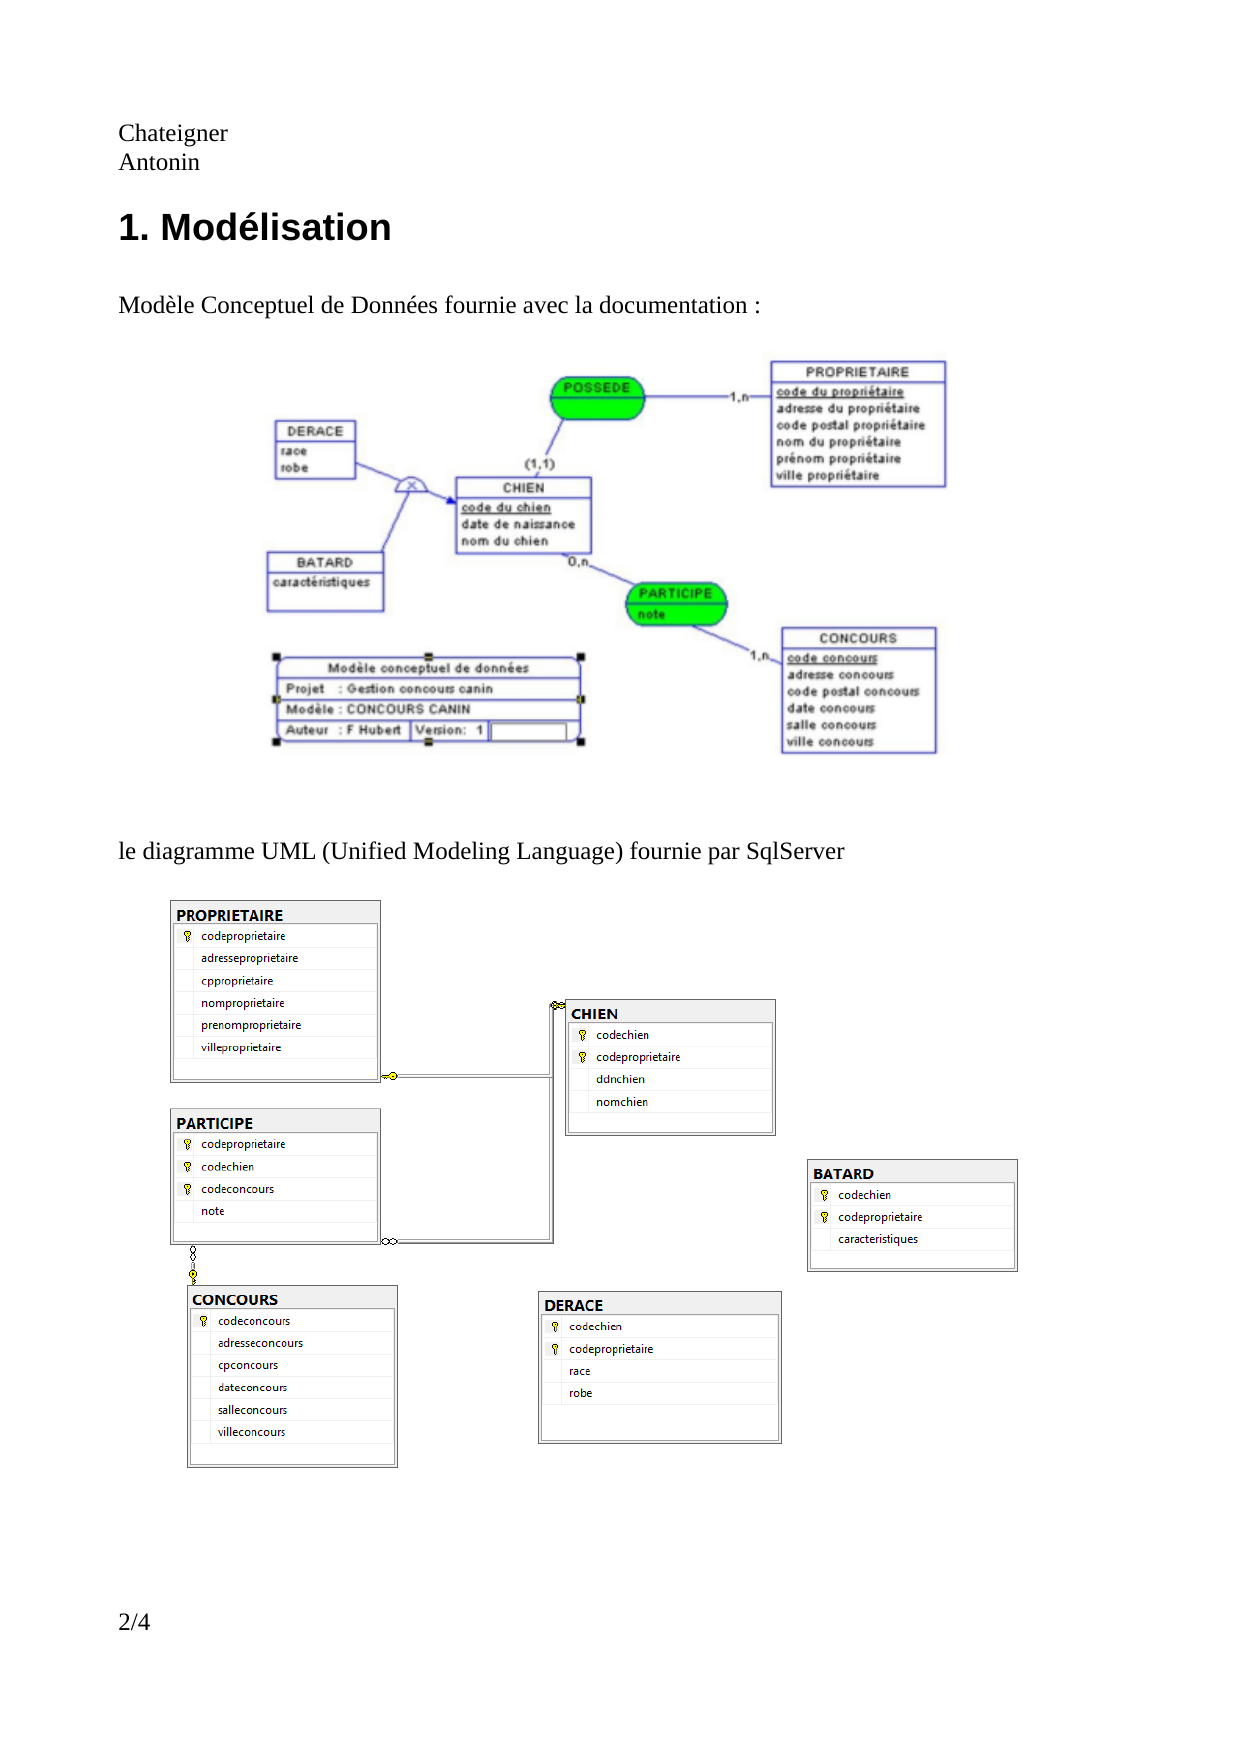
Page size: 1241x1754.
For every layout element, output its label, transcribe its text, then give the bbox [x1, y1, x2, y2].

picture [162, 891, 1041, 1482]
text Modèle Conceptuel de Données fournie avec la documentation : [118, 290, 1122, 319]
text le diagramme UML (Unified Modeling Language) fournie par SqlServer [118, 836, 1122, 865]
picture [239, 339, 957, 765]
subtitle 1. Modélisation [118, 205, 1122, 249]
